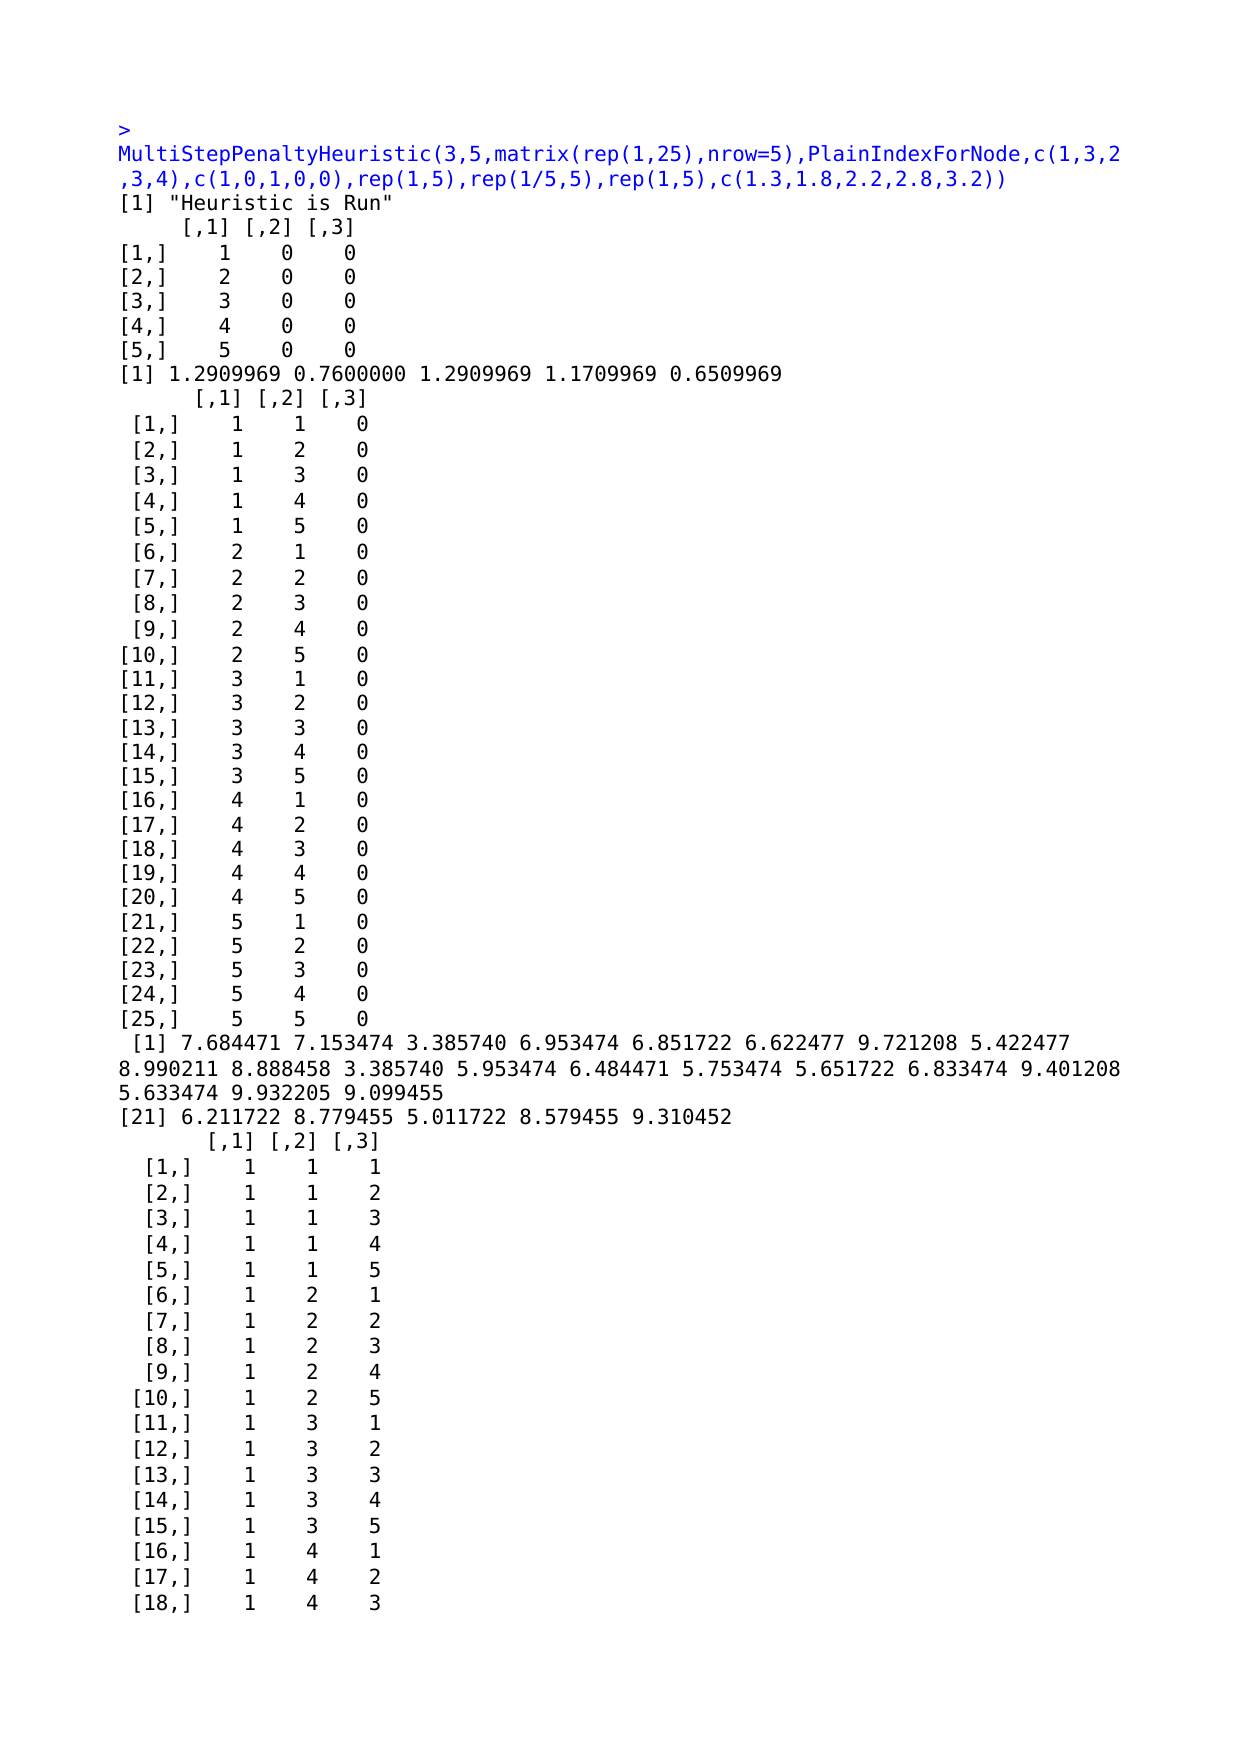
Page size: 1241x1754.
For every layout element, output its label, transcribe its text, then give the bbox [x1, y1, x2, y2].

text [21] 6.211722 8.779455 5.011722 8.579455 9.310452 [118, 1105, 1122, 1129]
text [6,] 1 2 1 [118, 1283, 1122, 1309]
text [,1] [,2] [,3] [118, 1129, 1122, 1155]
text [13,] 1 3 3 [118, 1463, 1122, 1488]
text [8,] 1 2 3 [118, 1334, 1122, 1360]
text [1,] 1 1 1 [118, 1155, 1122, 1181]
text [8,] 2 3 0 [118, 591, 1122, 617]
text [24,] 5 4 0 [118, 982, 1122, 1007]
text [9,] 1 2 4 [118, 1360, 1122, 1386]
text [22,] 5 2 0 [118, 934, 1122, 958]
text [12,] 3 2 0 [118, 691, 1122, 716]
text [23,] 5 3 0 [118, 958, 1122, 982]
text [11,] 3 1 0 [118, 667, 1122, 691]
text [3,] 3 0 0 [118, 289, 1122, 314]
text [4,] 1 4 0 [118, 489, 1122, 514]
text [4,] 4 0 0 [118, 314, 1122, 338]
text [7,] 1 2 2 [118, 1309, 1122, 1334]
text [2,] 2 0 0 [118, 265, 1122, 289]
text [1,] 1 1 0 [118, 412, 1122, 438]
text [1] "Heuristic is Run" [118, 191, 1122, 215]
text [16,] 4 1 0 [118, 788, 1122, 813]
text [15,] 3 5 0 [118, 764, 1122, 788]
text > MultiStepPenaltyHeuristic(3,5,matrix(rep(1,25),nrow=5),PlainIndexForNode,c(1,3,2,3,4),c(1,0,1,0,0),rep(1,5),rep(1/5,5),rep(1,5),c(1.3,1.8,2.2,2.8,3.2)) [118, 118, 1122, 191]
text [17,] 4 2 0 [118, 813, 1122, 837]
text [18,] 1 4 3 [118, 1591, 1122, 1616]
text [12,] 1 3 2 [118, 1437, 1122, 1463]
text [2,] 1 1 2 [118, 1181, 1122, 1206]
text [16,] 1 4 1 [118, 1539, 1122, 1565]
text [21,] 5 1 0 [118, 910, 1122, 934]
text [15,] 1 3 5 [118, 1514, 1122, 1539]
text [20,] 4 5 0 [118, 885, 1122, 910]
text [10,] 2 5 0 [118, 643, 1122, 667]
text [4,] 1 1 4 [118, 1232, 1122, 1258]
text [14,] 1 3 4 [118, 1488, 1122, 1514]
text [19,] 4 4 0 [118, 861, 1122, 885]
text [1] 7.684471 7.153474 3.385740 6.953474 6.851722 6.622477 9.721208 5.422477 8.990211 8.888458 3.385740 5.953474 6.484471 5.753474 5.651722 6.833474 9.401208 5.633474 9.932205 9.099455 [118, 1031, 1122, 1105]
text [2,] 1 2 0 [118, 438, 1122, 463]
text [3,] 1 1 3 [118, 1206, 1122, 1232]
text [18,] 4 3 0 [118, 837, 1122, 861]
text [13,] 3 3 0 [118, 716, 1122, 740]
text [17,] 1 4 2 [118, 1565, 1122, 1591]
text [5,] 5 0 0 [118, 338, 1122, 362]
text [25,] 5 5 0 [118, 1007, 1122, 1031]
text [14,] 3 4 0 [118, 740, 1122, 764]
text [6,] 2 1 0 [118, 540, 1122, 566]
text [1] 1.2909969 0.7600000 1.2909969 1.1709969 0.6509969 [118, 362, 1122, 386]
text [11,] 1 3 1 [118, 1411, 1122, 1437]
text [1,] 1 0 0 [118, 241, 1122, 265]
text [3,] 1 3 0 [118, 463, 1122, 489]
text [7,] 2 2 0 [118, 566, 1122, 591]
text [,1] [,2] [,3] [118, 386, 1122, 412]
text [10,] 1 2 5 [118, 1386, 1122, 1411]
text [,1] [,2] [,3] [118, 215, 1122, 241]
text [9,] 2 4 0 [118, 617, 1122, 643]
text [5,] 1 5 0 [118, 514, 1122, 540]
text [5,] 1 1 5 [118, 1258, 1122, 1283]
